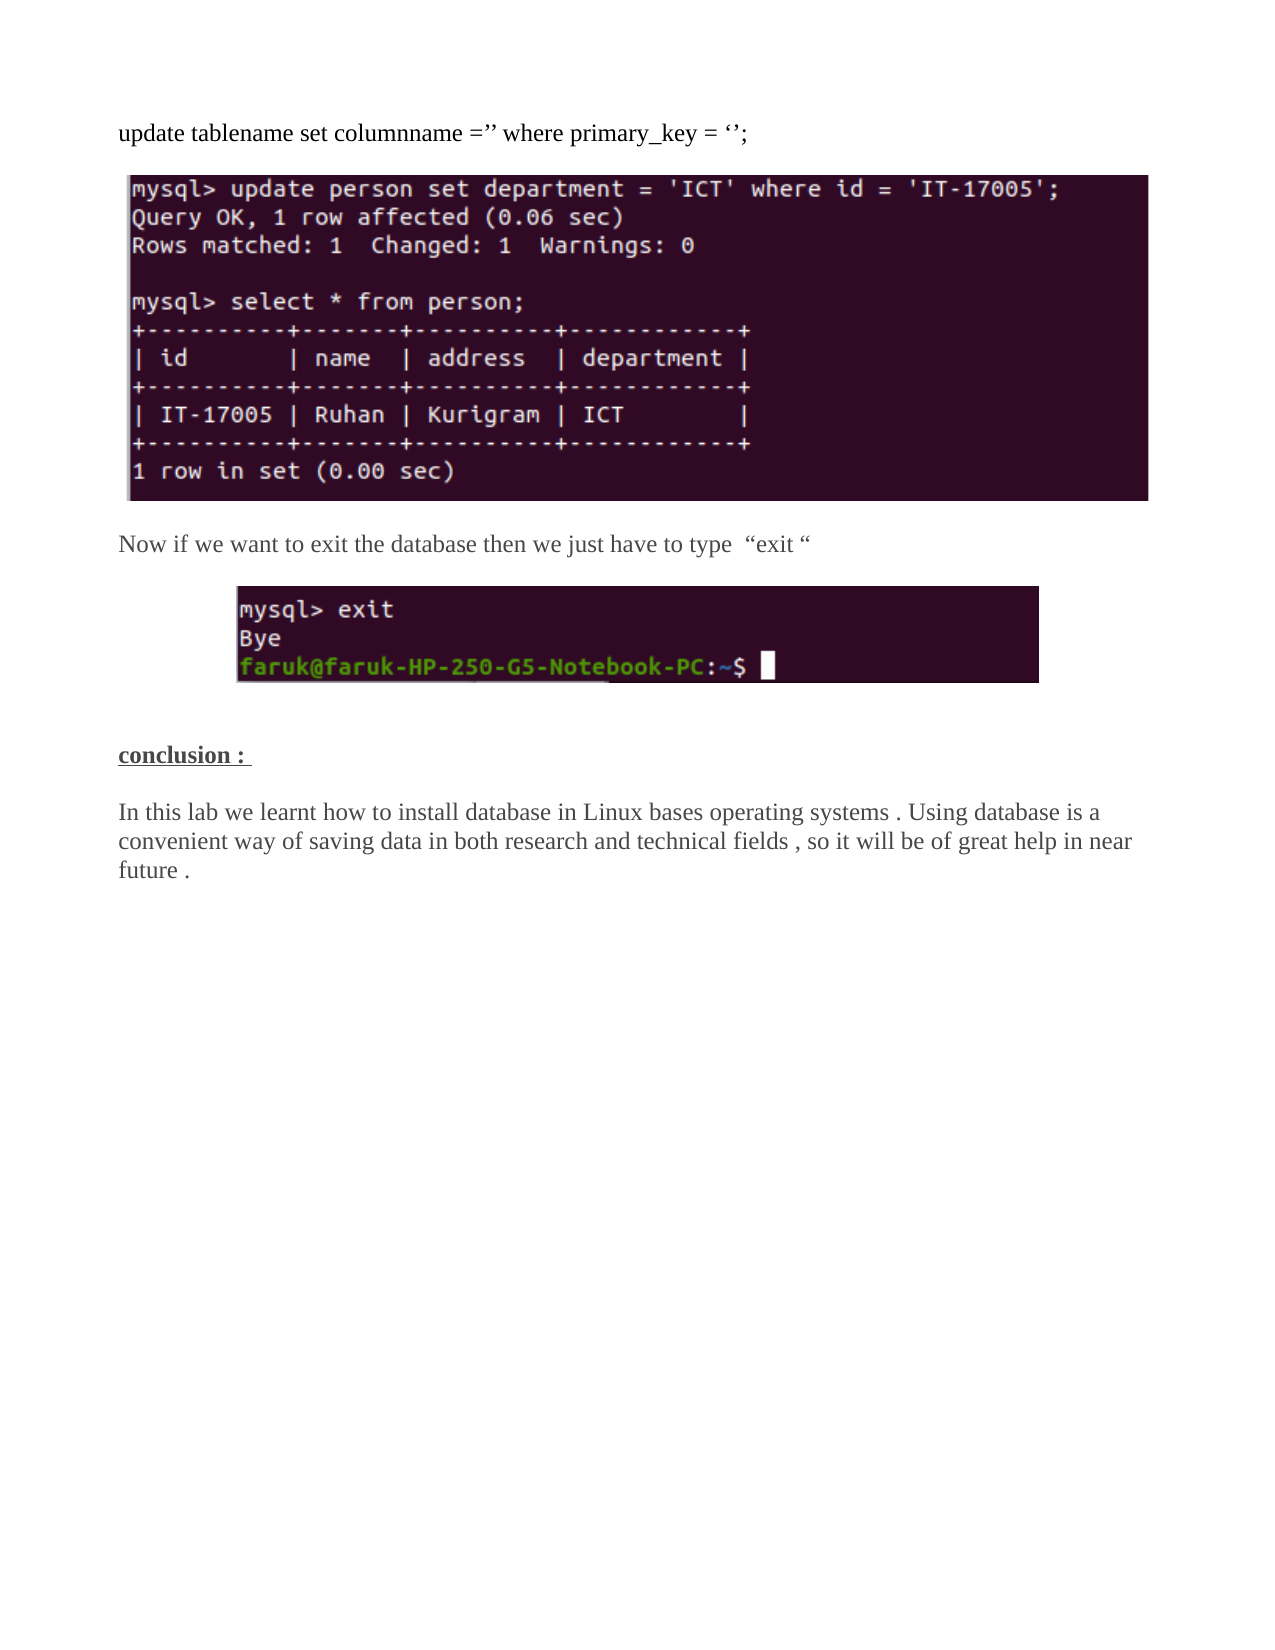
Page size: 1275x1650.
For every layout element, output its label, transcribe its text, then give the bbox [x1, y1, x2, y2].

picture [126, 175, 1149, 501]
text In this lab we learnt how to install database in Linux bases operating systems . Using database is a convenient way of saving data in both research and technical fields , so it will be of great help in near future . [118, 797, 1157, 883]
text Now if we want to exit the database then we just have to type “exit “ [118, 529, 1157, 558]
text update tablename set columnname =’’ where primary_key = ‘’; [118, 118, 1157, 147]
picture [236, 586, 1039, 683]
text conclusion : [118, 740, 1157, 768]
